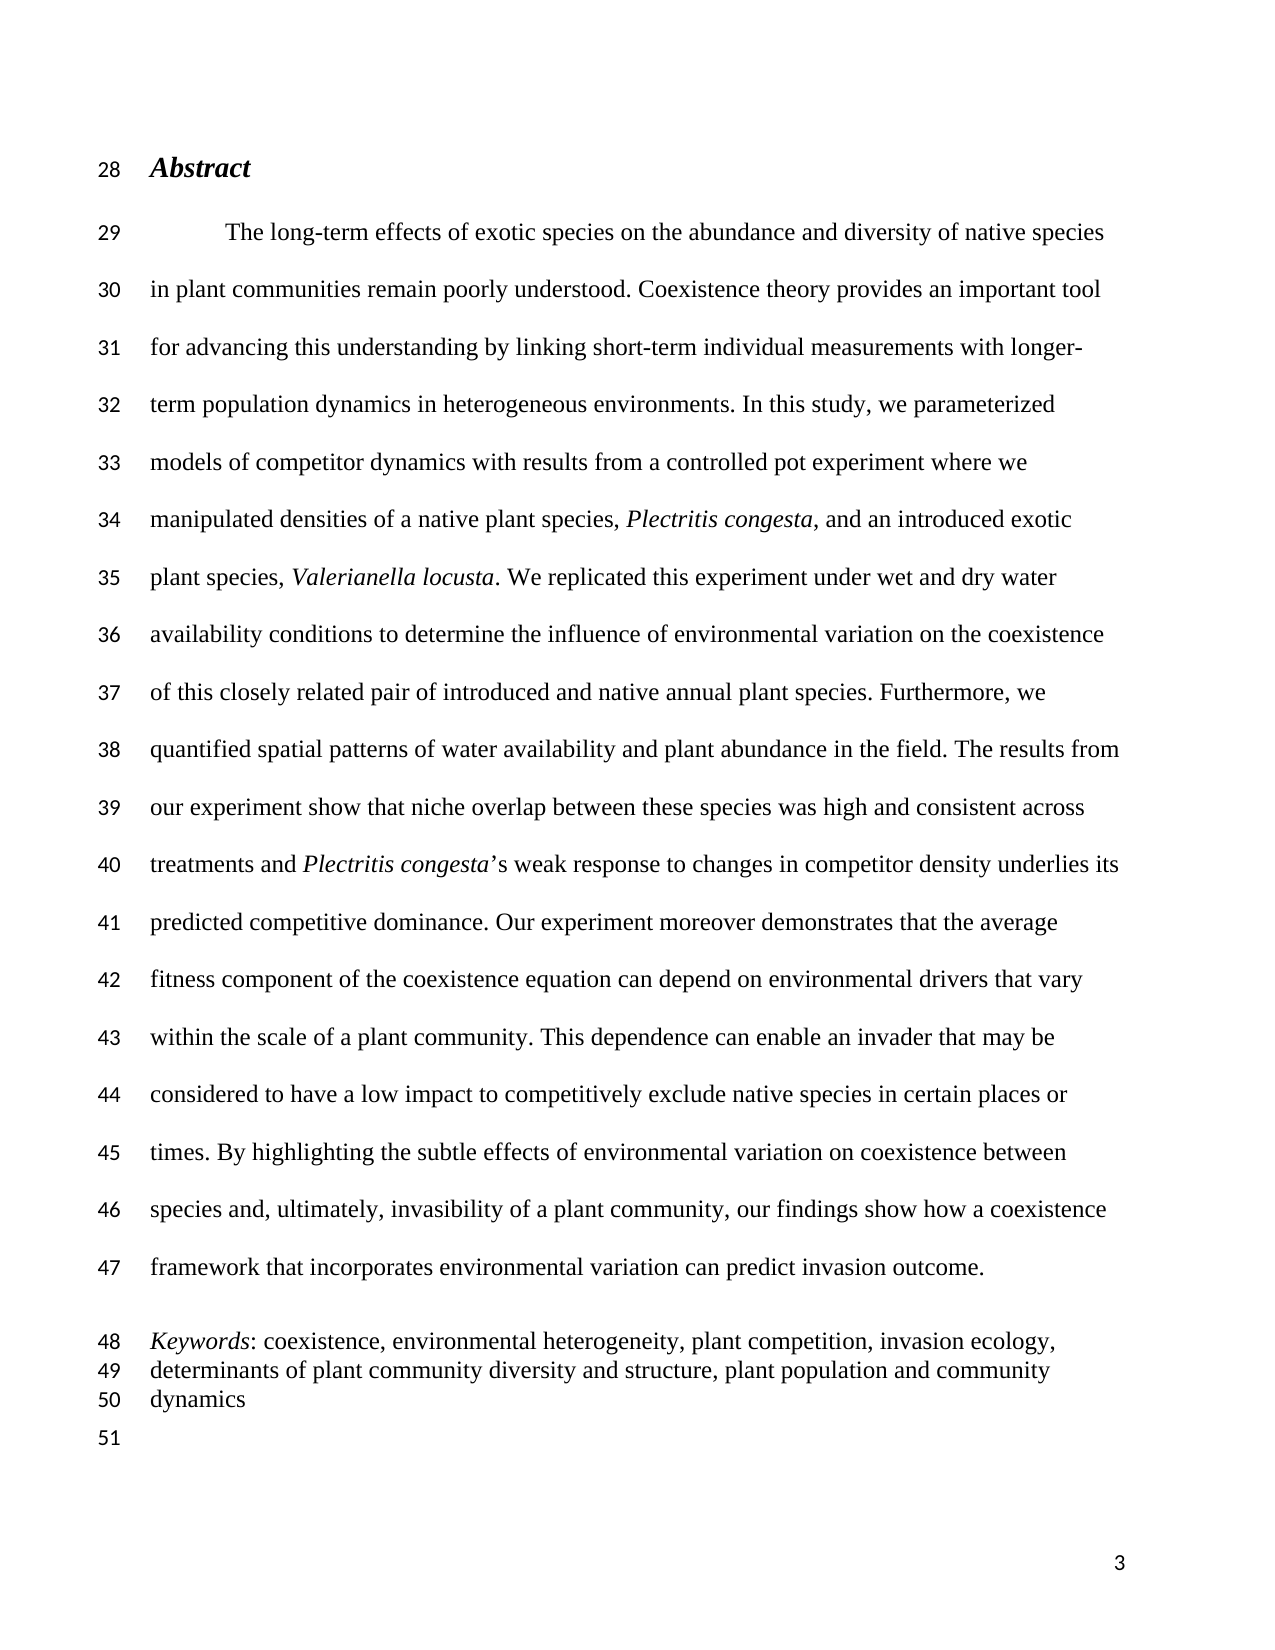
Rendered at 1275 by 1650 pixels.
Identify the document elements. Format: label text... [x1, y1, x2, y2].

subtitle Abstract [150, 150, 1125, 183]
text Keywords: coexistence, environmental heterogeneity, plant competition, invasion ecology, determinants of plant community diversity and structure, plant population and community dynamics [150, 1326, 1125, 1412]
text The long-term effects of exotic species on the abundance and diversity of native species in plant communities remain poorly understood. Coexistence theory provides an important tool for advancing this understanding by linking short-term individual measurements with longer-term population dynamics in heterogeneous environments. In this study, we parameterized models of competitor dynamics with results from a controlled pot experiment where we manipulated densities of a native plant species, Plectritis congesta, and an introduced exotic plant species, Valerianella locusta. We replicated this experiment under wet and dry water availability conditions to determine the influence of environmental variation on the coexistence of this closely related pair of introduced and native annual plant species. Furthermore, we quantified spatial patterns of water availability and plant abundance in the field. The results from our experiment show that niche overlap between these species was high and consistent across treatments and Plectritis congesta’s weak response to changes in competitor density underlies its predicted competitive dominance. Our experiment moreover demonstrates that the average fitness component of the coexistence equation can depend on environmental drivers that vary within the scale of a plant community. This dependence can enable an invader that may be considered to have a low impact to competitively exclude native species in certain places or times. By highlighting the subtle effects of environmental variation on coexistence between species and, ultimately, invasibility of a plant community, our findings show how a coexistence framework that incorporates environmental variation can predict invasion outcome. [150, 217, 1125, 1281]
